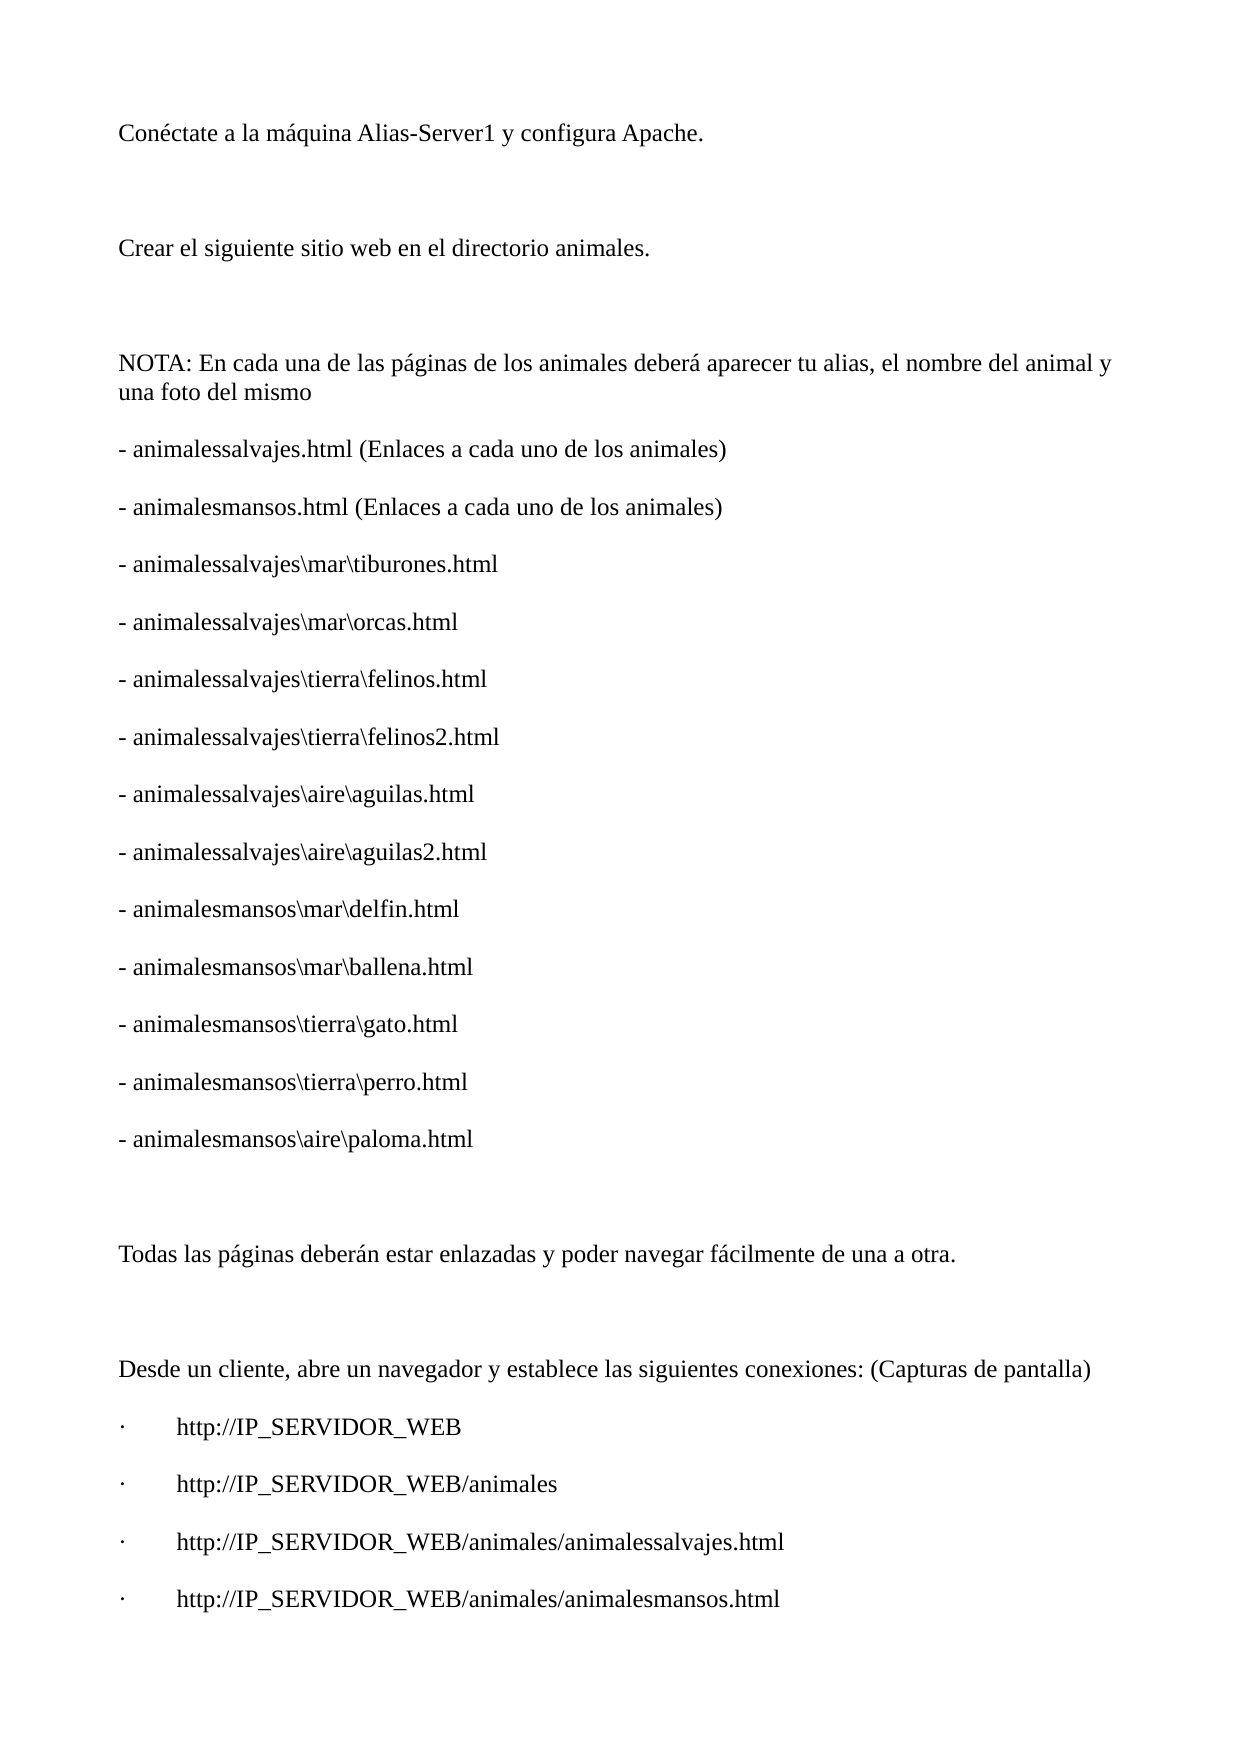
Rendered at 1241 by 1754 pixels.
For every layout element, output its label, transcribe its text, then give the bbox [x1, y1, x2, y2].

text · http://IP_SERVIDOR_WEB/animales/animalesmansos.html [118, 1584, 1122, 1613]
text - animalesmansos\tierra\gato.html [118, 1009, 1122, 1038]
text · http://IP_SERVIDOR_WEB/animales/animalessalvajes.html [118, 1527, 1122, 1556]
text - animalesmansos.html (Enlaces a cada uno de los animales) [118, 492, 1122, 521]
text - animalessalvajes\tierra\felinos.html [118, 664, 1122, 693]
text Conéctate a la máquina Alias-Server1 y configura Apache. [118, 118, 1122, 147]
text - animalesmansos\tierra\perro.html [118, 1067, 1122, 1096]
text Todas las páginas deberán estar enlazadas y poder navegar fácilmente de una a otra. [118, 1239, 1122, 1268]
text - animalessalvajes\aire\aguilas.html [118, 779, 1122, 808]
text - animalesmansos\mar\ballena.html [118, 952, 1122, 981]
text - animalesmansos\aire\paloma.html [118, 1124, 1122, 1153]
text - animalessalvajes\aire\aguilas2.html [118, 837, 1122, 866]
text · http://IP_SERVIDOR_WEB/animales [118, 1469, 1122, 1498]
text NOTA: En cada una de las páginas de los animales deberá aparecer tu alias, el nombre del animal y una foto del mismo [118, 348, 1122, 406]
text Desde un cliente, abre un navegador y establece las siguientes conexiones: (Capturas de pantalla) [118, 1354, 1122, 1383]
text - animalessalvajes\mar\tiburones.html [118, 549, 1122, 578]
text - animalesmansos\mar\delfin.html [118, 894, 1122, 923]
text Crear el siguiente sitio web en el directorio animales. [118, 233, 1122, 262]
text - animalessalvajes.html (Enlaces a cada uno de los animales) [118, 434, 1122, 463]
text · http://IP_SERVIDOR_WEB [118, 1412, 1122, 1441]
text - animalessalvajes\tierra\felinos2.html [118, 722, 1122, 751]
text - animalessalvajes\mar\orcas.html [118, 607, 1122, 636]
